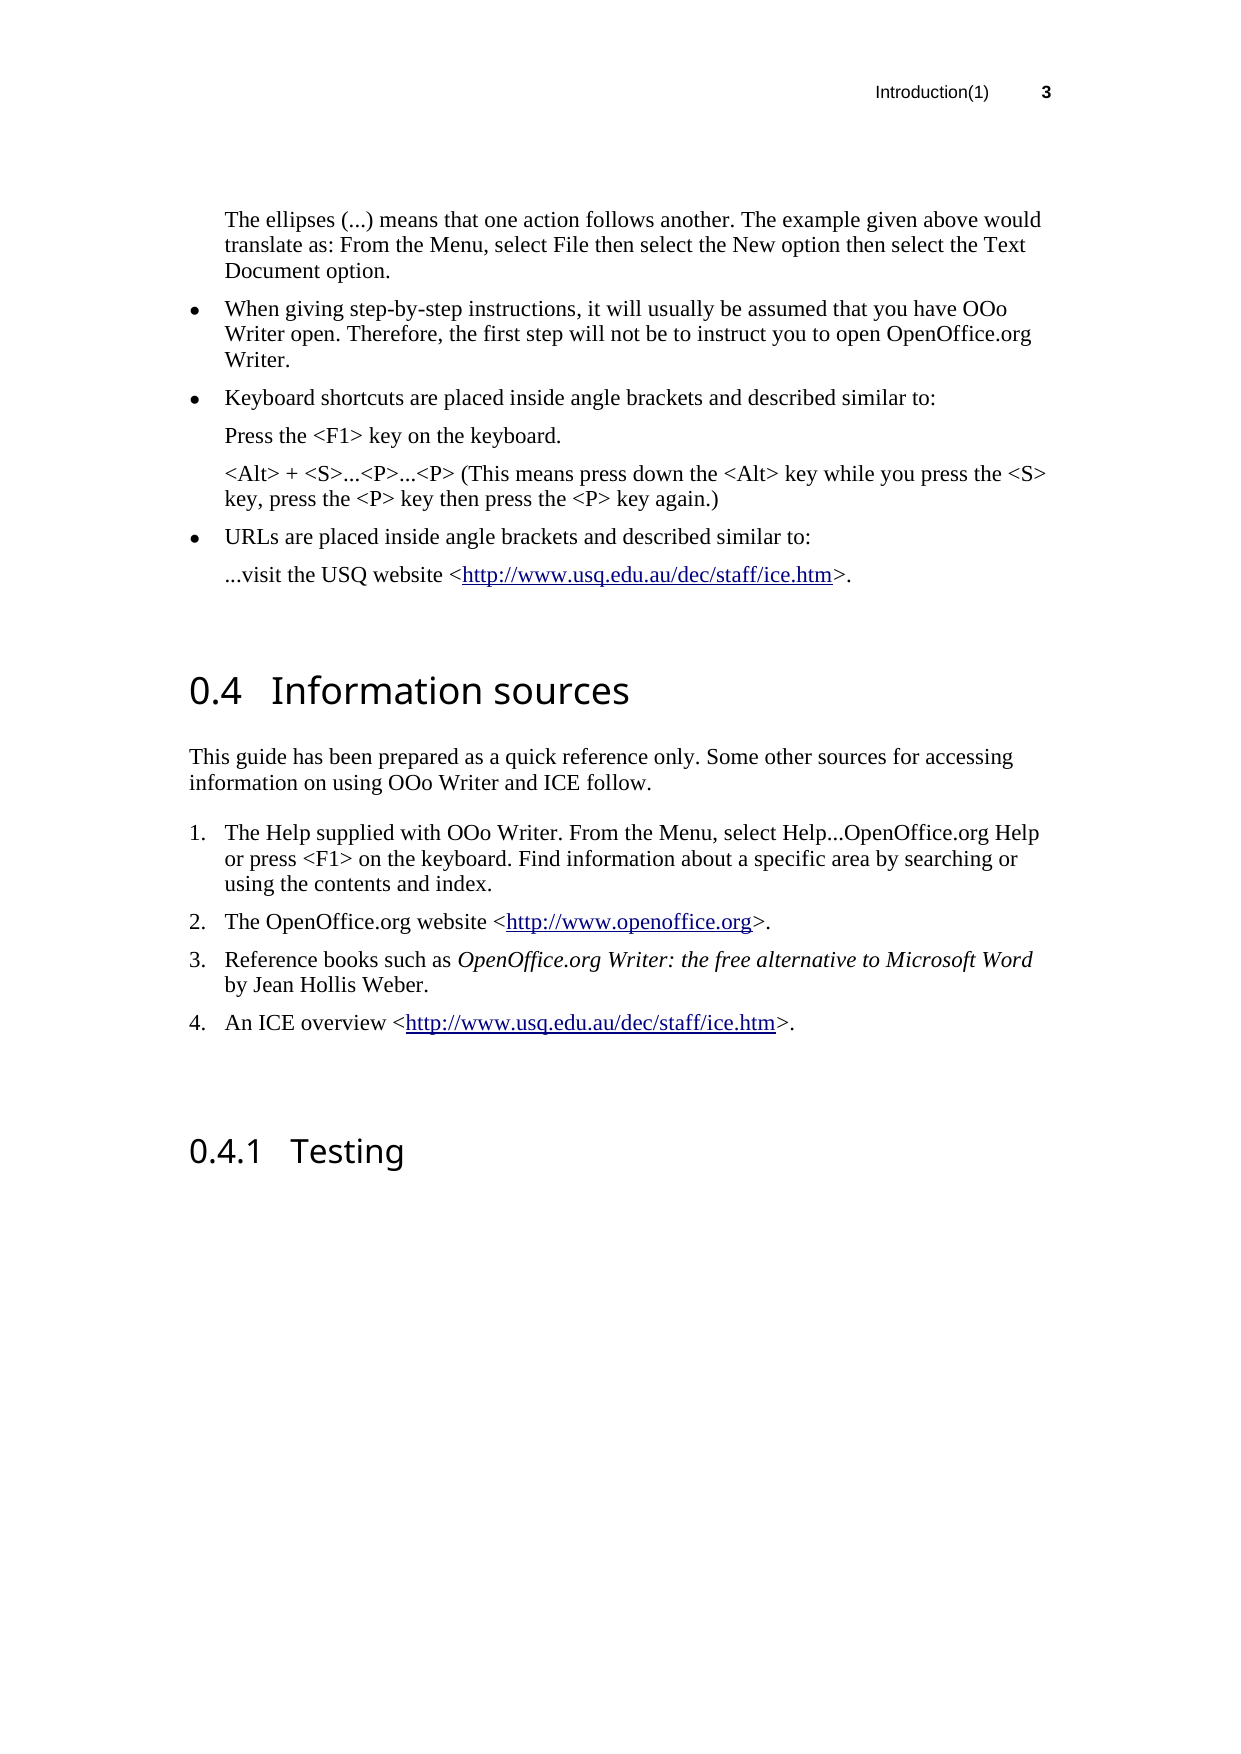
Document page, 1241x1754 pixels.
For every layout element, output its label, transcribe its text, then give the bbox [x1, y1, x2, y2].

text <Alt> + <S>...<P>...<P> (This means press down the <Alt> key while you press the <S> key, press the <P> key then press the <P> key again.) [224, 461, 1051, 512]
list Keyboard shortcuts are placed inside angle brackets and described similar to: [189, 385, 1051, 410]
text Press the <F1> key on the keyboard. [224, 423, 1051, 448]
list URLs are placed inside angle brackets and described similar to: [189, 524, 1051, 549]
subtitle Information sources [189, 664, 1051, 715]
list An ICE overview <http://www.usq.edu.au/dec/staff/ice.htm>. [189, 1010, 1051, 1036]
text The ellipses (...) means that one action follows another. The example given above would translate as: From the Menu, select File then select the New option then select the Text Document option. [224, 207, 1051, 283]
text ...visit the USQ website <http://www.usq.edu.au/dec/staff/ice.htm>. [224, 562, 1051, 587]
text This guide has been prepared as a quick reference only. Some other sources for accessing information on using OOo Writer and ICE follow. [189, 744, 1051, 795]
subtitle Testing [189, 1128, 1051, 1173]
list The OpenOffice.org website <http://www.openoffice.org>. [189, 909, 1051, 934]
list When giving step-by-step instructions, it will usually be assumed that you have OOo Writer open. Therefore, the first step will not be to instruct you to open OpenOffice.org Writer. [189, 296, 1051, 372]
list The Help supplied with OOo Writer. From the Menu, select Help...OpenOffice.org Help or press <F1> on the keyboard. Find information about a specific area by searching or using the contents and index. [189, 820, 1051, 897]
list Reference books such as OpenOffice.org Writer: the free alternative to Microsoft Word by Jean Hollis Weber. [189, 947, 1051, 998]
